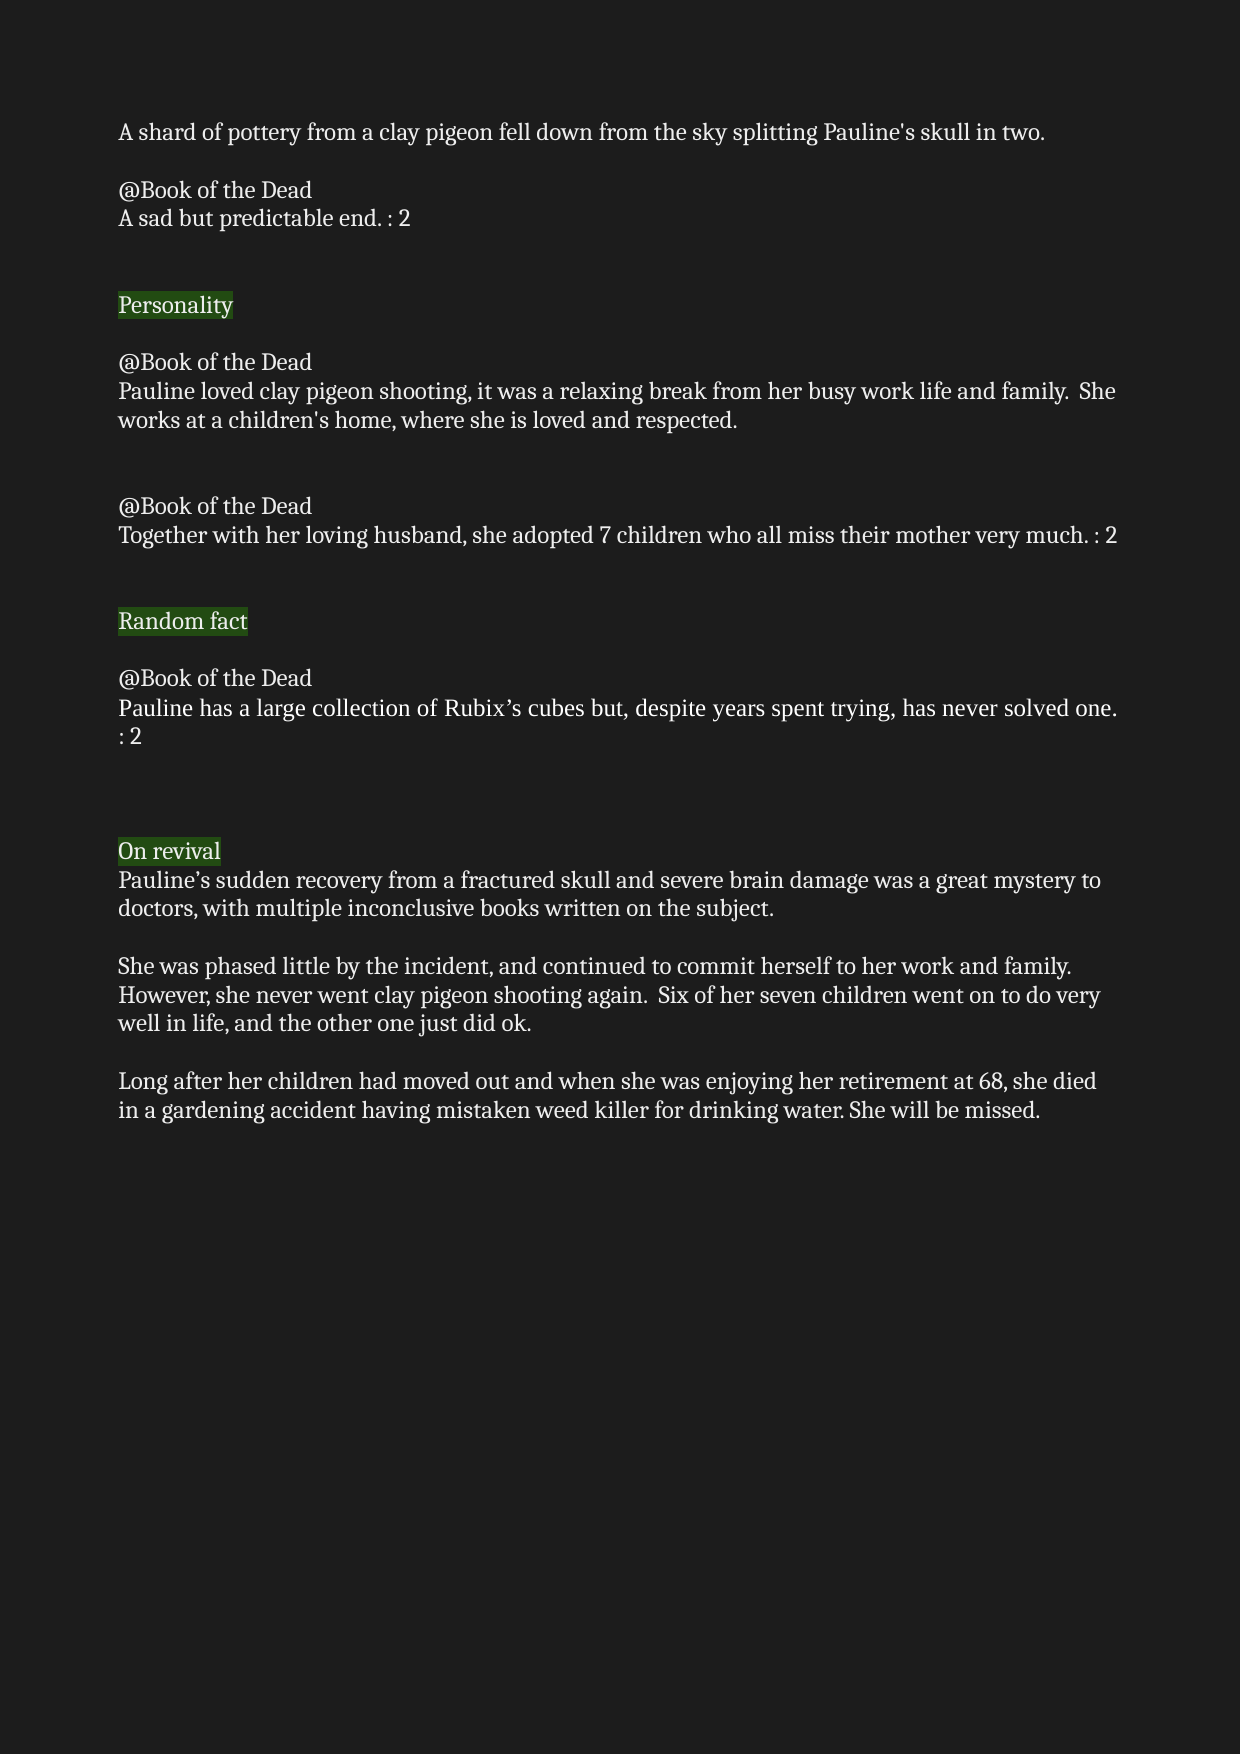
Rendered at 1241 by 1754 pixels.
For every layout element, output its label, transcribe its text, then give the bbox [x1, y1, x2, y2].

text @Book of the Dead [118, 492, 1122, 521]
text She was phased little by the incident, and continued to commit herself to her work and family. However, she never went clay pigeon shooting again. Six of her seven children went on to do very well in life, and the other one just did ok. [118, 952, 1122, 1038]
text A sad but predictable end. : 2 [118, 204, 1122, 233]
text A shard of pottery from a clay pigeon fell down from the sky splitting Pauline's skull in two. [118, 118, 1122, 147]
text Long after her children had moved out and when she was enjoying her retirement at 68, she died in a gardening accident having mistaken weed killer for drinking water. She will be missed. [118, 1067, 1122, 1124]
text Personality [118, 291, 1122, 319]
text @Book of the Dead [118, 348, 1122, 377]
text Together with her loving husband, she adopted 7 children who all miss their mother very much. : 2 [118, 521, 1122, 549]
text @Book of the Dead [118, 176, 1122, 204]
text On revival [118, 837, 1122, 866]
text Pauline’s sudden recovery from a fractured skull and severe brain damage was a great mystery to doctors, with multiple inconclusive books written on the subject. [118, 866, 1122, 923]
text @Book of the Dead [118, 664, 1122, 693]
text Pauline has a large collection of Rubix’s cubes but, despite years spent trying, has never solved one. : 2 [118, 693, 1122, 751]
text Pauline loved clay pigeon shooting, it was a relaxing break from her busy work life and family. She works at a children's home, where she is loved and respected. [118, 377, 1122, 434]
text Random fact [118, 607, 1122, 636]
